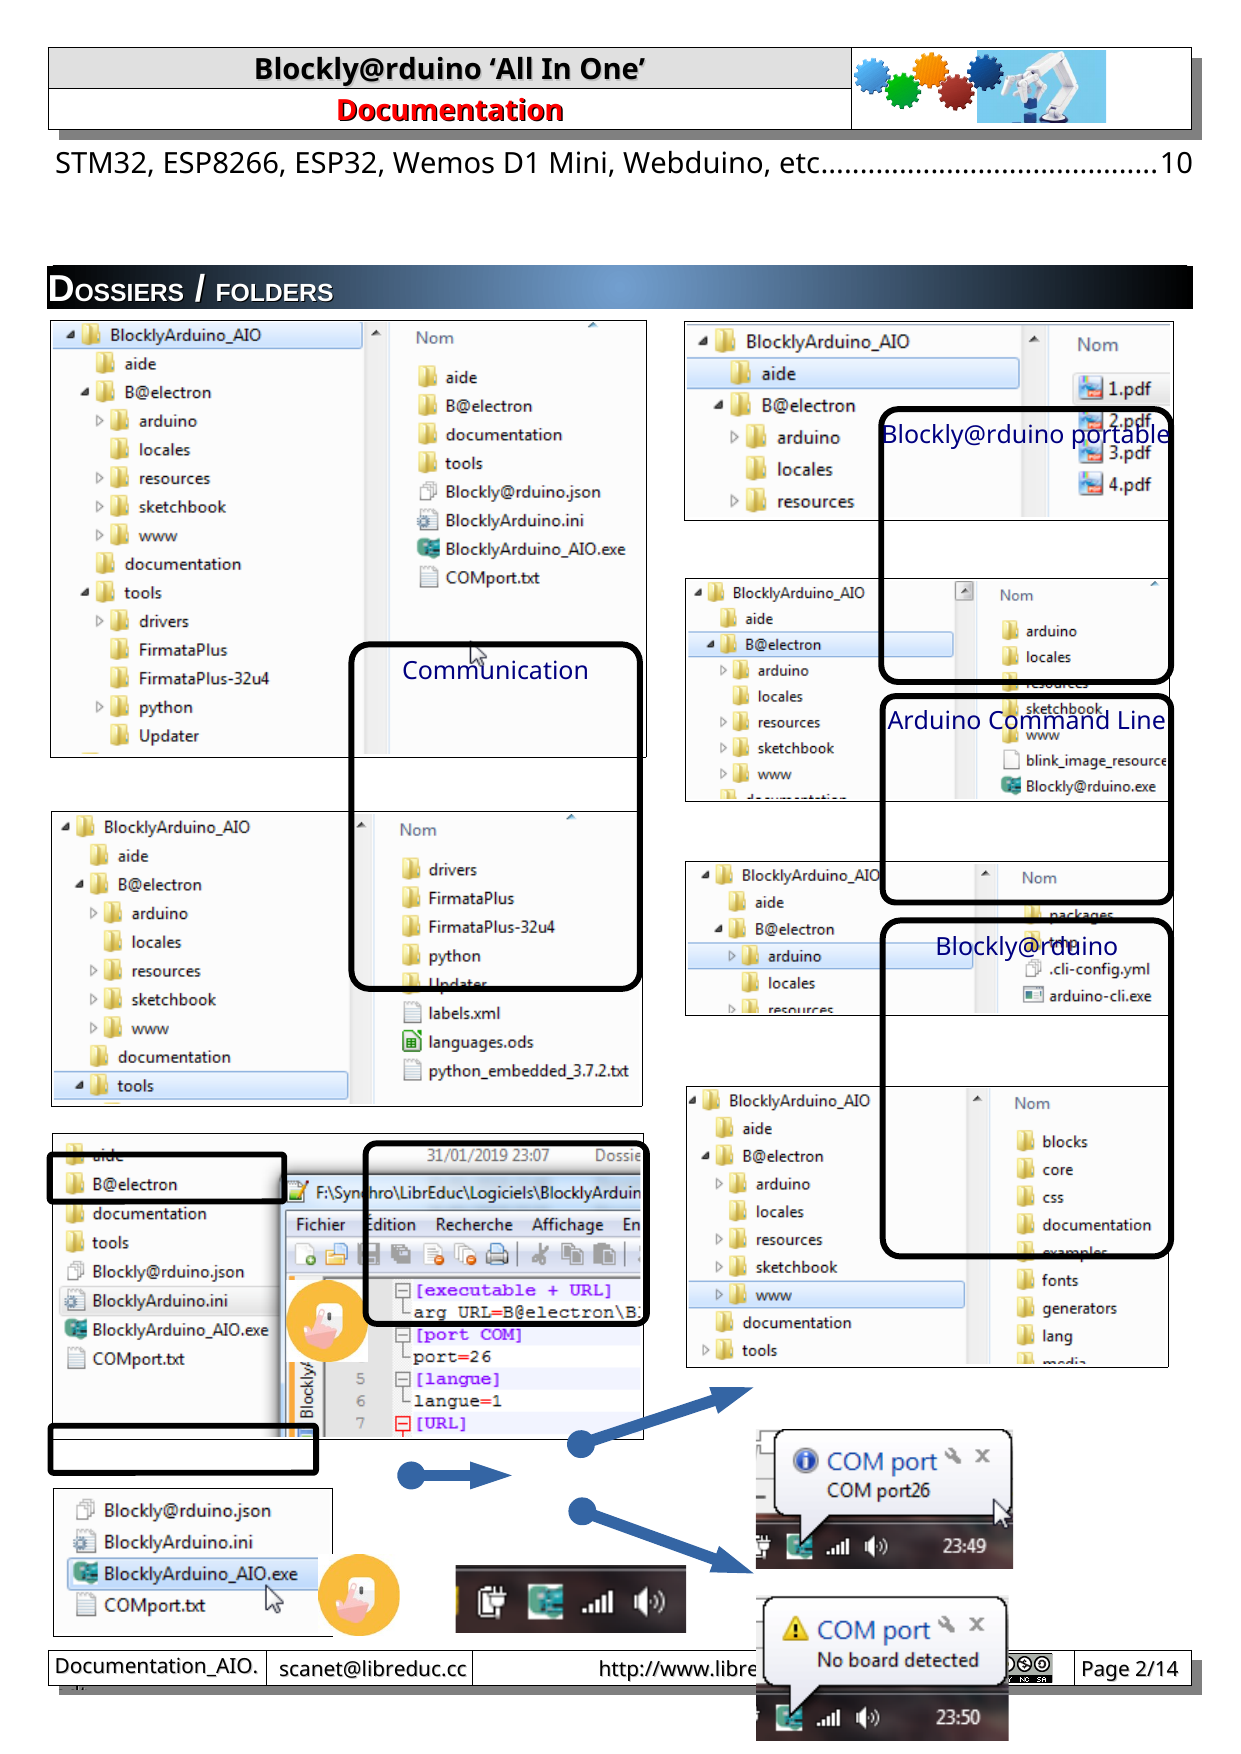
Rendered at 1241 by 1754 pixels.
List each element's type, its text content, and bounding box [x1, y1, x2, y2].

picture [687, 864, 1171, 1013]
picture [886, 427, 893, 433]
picture [55, 1429, 313, 1437]
picture [756, 1595, 1053, 1741]
picture [455, 1565, 687, 1633]
picture [886, 700, 1167, 799]
picture [369, 1147, 641, 1320]
picture [55, 1490, 400, 1636]
picture [52, 322, 644, 754]
subtitle Dossiers / folders [47, 266, 1193, 309]
picture [53, 814, 639, 1104]
picture [355, 814, 636, 985]
picture [886, 435, 893, 441]
picture [977, 50, 1107, 123]
picture [886, 864, 1168, 899]
picture [688, 581, 1167, 799]
picture [355, 648, 636, 754]
picture [625, 1431, 641, 1437]
picture [755, 1429, 1014, 1569]
picture [688, 1088, 1165, 1364]
picture [686, 324, 1170, 517]
picture [886, 924, 1168, 1013]
picture [885, 581, 1167, 679]
picture [55, 1135, 641, 1437]
picture [885, 413, 1168, 517]
text STM32, ESP8266, ESP32, Wemos D1 Mini, Webduino, etc 10 [47, 142, 1193, 182]
picture [886, 1088, 1165, 1253]
picture [55, 1158, 281, 1198]
